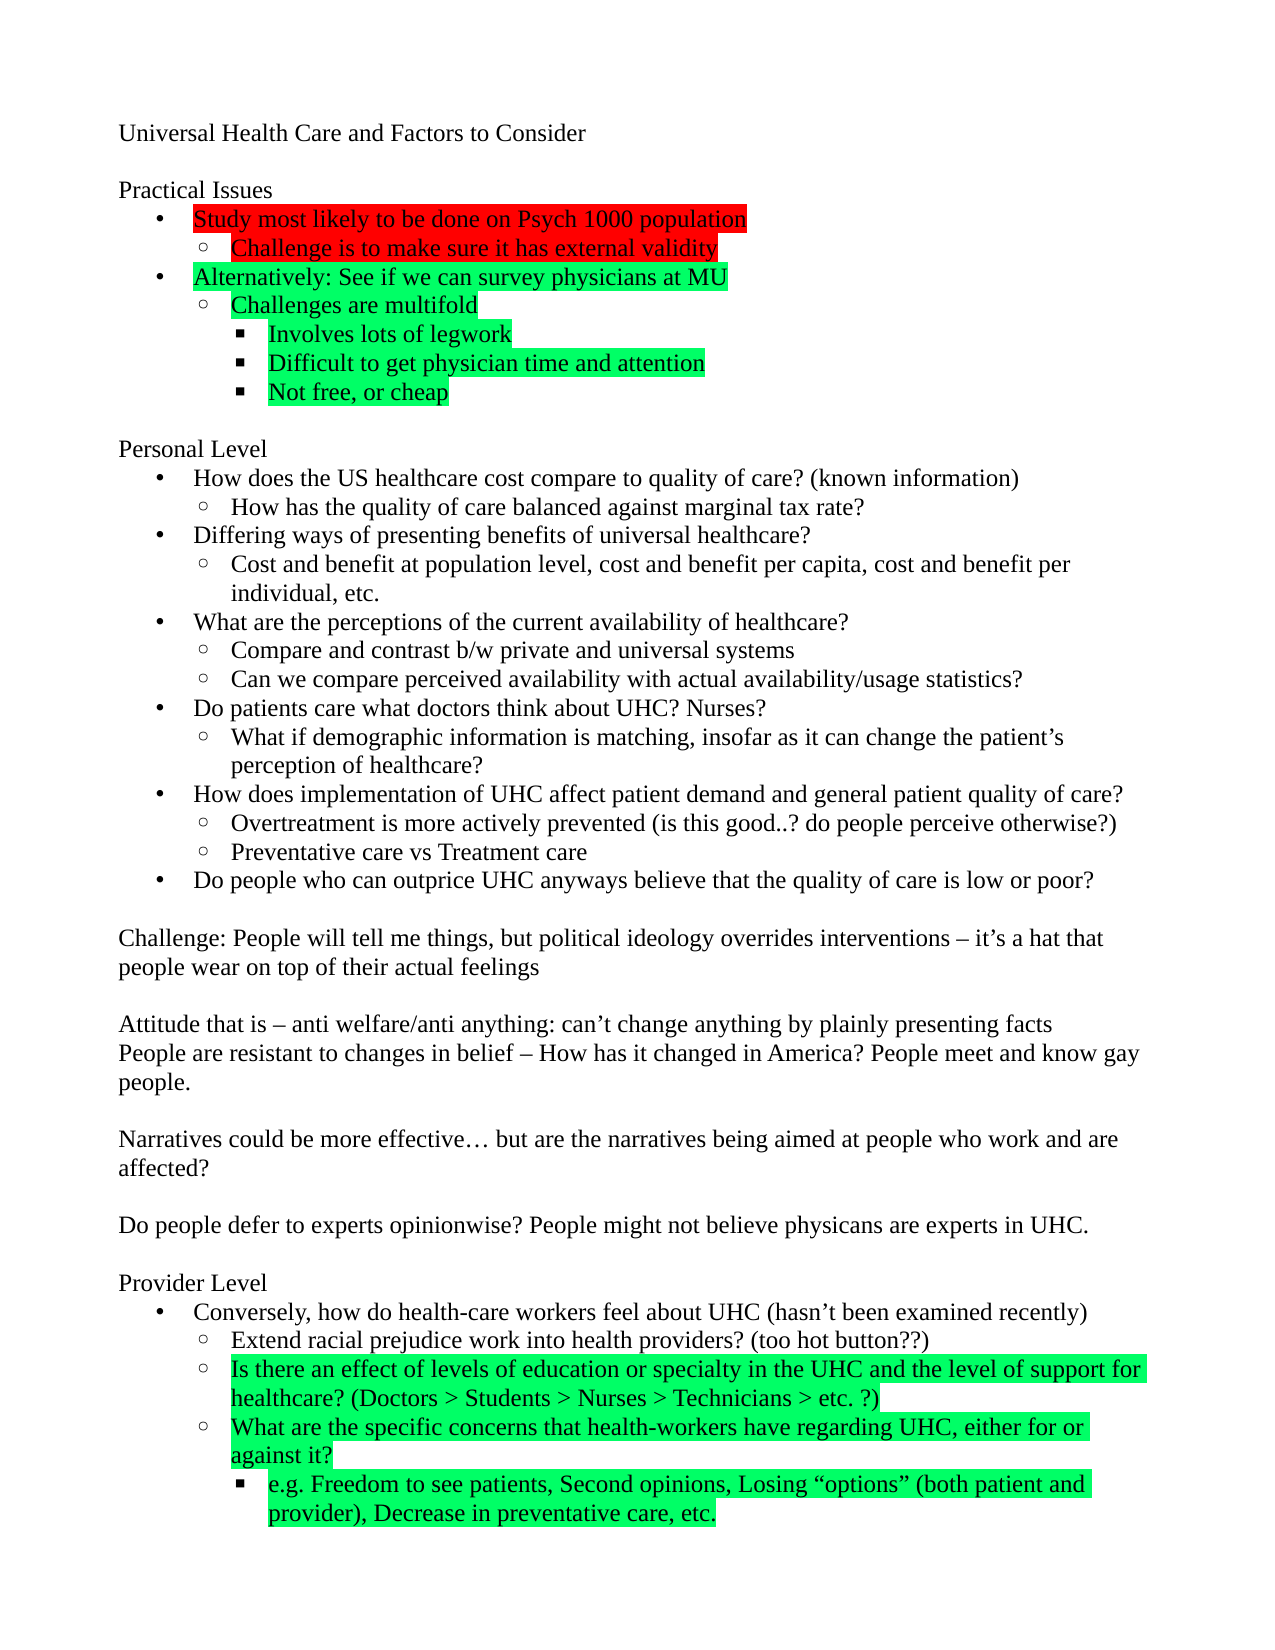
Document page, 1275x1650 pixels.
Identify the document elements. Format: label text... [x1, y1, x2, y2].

list How has the quality of care balanced against marginal tax rate? [193, 492, 1157, 521]
list Cost and benefit at population level, cost and benefit per capita, cost and benefit per individual, etc. [193, 549, 1157, 607]
list Conversely, how do health-care workers feel about UHC (hasn’t been examined recently) [156, 1297, 1157, 1326]
text People are resistant to changes in belief – How has it changed in America? People meet and know gay people. [118, 1038, 1157, 1096]
list Alternatively: See if we can survey physicians at MU [156, 262, 1157, 291]
list Do patients care what doctors think about UHC? Nurses? [156, 693, 1157, 722]
text Narratives could be more effective… but are the narratives being aimed at people who work and are affected? [118, 1124, 1157, 1182]
list What are the perceptions of the current availability of healthcare? [156, 607, 1157, 636]
list Compare and contrast b/w private and universal systems [193, 636, 1157, 664]
text Do people defer to experts opinionwise? People might not believe physicans are experts in UHC. [118, 1211, 1157, 1239]
list Study most likely to be done on Psych 1000 population [156, 204, 1157, 233]
list How does implementation of UHC affect patient demand and general patient quality of care? [156, 779, 1157, 808]
list Involves lots of legwork [231, 319, 1157, 348]
text Challenge: People will tell me things, but political ideology overrides interventions – it’s a hat that people wear on top of their actual feelings [118, 923, 1157, 981]
list e.g. Freedom to see patients, Second opinions, Losing “options” (both patient and provider), Decrease in preventative care, etc. [231, 1469, 1157, 1527]
text Provider Level [118, 1268, 1157, 1297]
list Do people who can outprice UHC anyways believe that the quality of care is low or poor? [156, 866, 1157, 894]
text Personal Level [118, 434, 1157, 463]
list What are the specific concerns that health-workers have regarding UHC, either for or against it? [193, 1412, 1157, 1469]
list Preventative care vs Treatment care [193, 837, 1157, 866]
list Is there an effect of levels of education or specialty in the UHC and the level of support for healthcare? (Doctors > Students > Nurses > Technicians > etc. ?) [193, 1354, 1157, 1412]
text Universal Health Care and Factors to Consider [118, 118, 1157, 147]
list Differing ways of presenting benefits of universal healthcare? [156, 521, 1157, 549]
list Challenges are multifold [193, 291, 1157, 319]
list Challenge is to make sure it has external validity [193, 233, 1157, 262]
list What if demographic information is matching, insofar as it can change the patient’s perception of healthcare? [193, 722, 1157, 779]
text Practical Issues [118, 176, 1157, 204]
list Can we compare perceived availability with actual availability/usage statistics? [193, 664, 1157, 693]
list How does the US healthcare cost compare to quality of care? (known information) [156, 463, 1157, 492]
list Extend racial prejudice work into health providers? (too hot button??) [193, 1326, 1157, 1354]
list Overtreatment is more actively prevented (is this good..? do people perceive otherwise?) [193, 808, 1157, 837]
list Difficult to get physician time and attention [231, 348, 1157, 377]
text Attitude that is – anti welfare/anti anything: can’t change anything by plainly presenting facts [118, 1009, 1157, 1038]
list Not free, or cheap [231, 377, 1157, 406]
